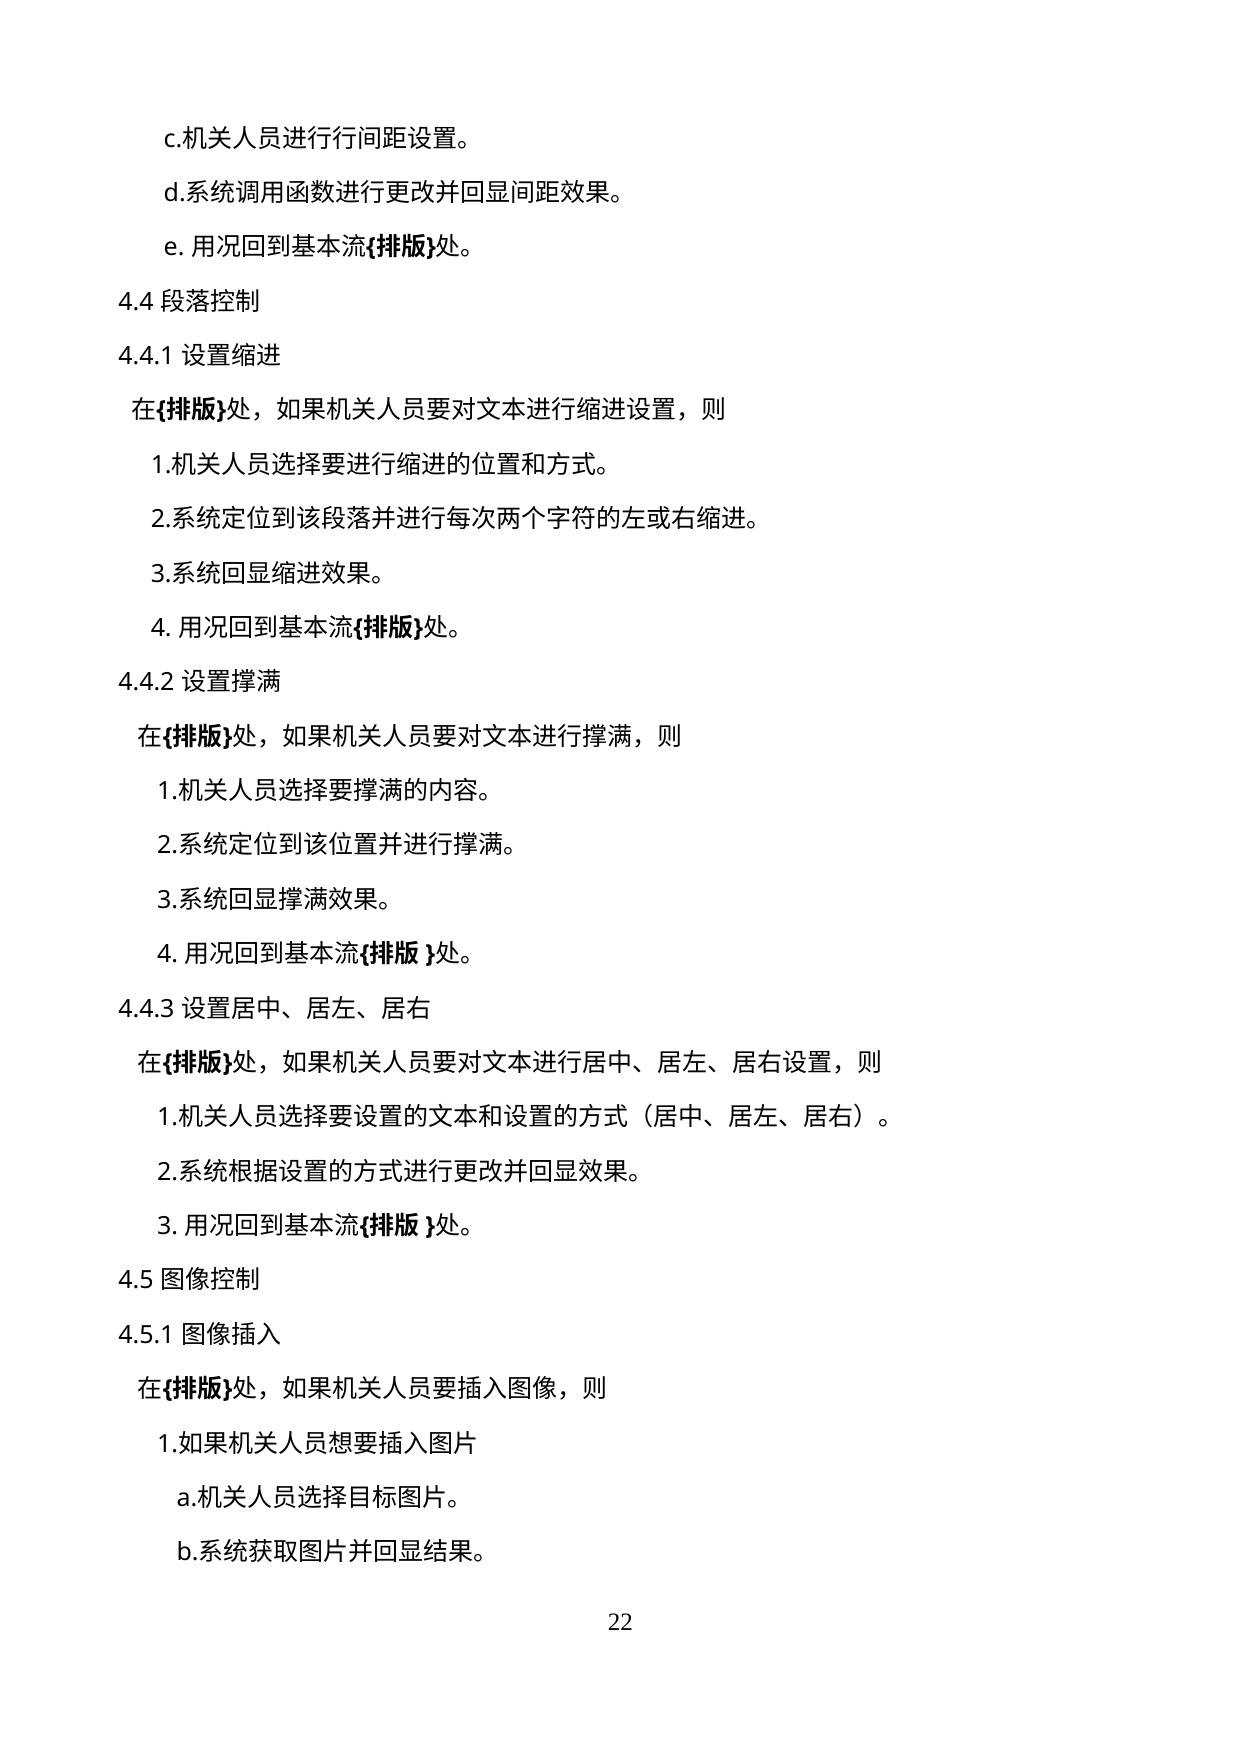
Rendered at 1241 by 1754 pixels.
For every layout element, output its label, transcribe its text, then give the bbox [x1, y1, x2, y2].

text 2.系统定位到该段落并进行每次两个字符的左或右缩进。 [118, 499, 1122, 535]
text d.系统调用函数进行更改并回显间距效果。 [118, 172, 1122, 209]
text 在{排版}处，如果机关人员要对文本进行居中、居左、居右设置，则 [118, 1042, 1122, 1079]
text 4.4 段落控制 [118, 281, 1122, 317]
text 3.系统回显缩进效果。 [118, 553, 1122, 589]
text 1.机关人员选择要进行缩进的位置和方式。 [118, 444, 1122, 481]
text e. 用况回到基本流{排版}处。 [118, 227, 1122, 263]
text 2.系统定位到该位置并进行撑满。 [118, 825, 1122, 861]
text 4.5 图像控制 [118, 1260, 1122, 1296]
text 3.系统回显撑满效果。 [118, 879, 1122, 916]
text 4. 用况回到基本流{排版}处。 [118, 607, 1122, 644]
text 在{排版}处，如果机关人员要插入图像，则 [118, 1369, 1122, 1405]
text 1.机关人员选择要撑满的内容。 [118, 771, 1122, 807]
text 4.4.2 设置撑满 [118, 662, 1122, 698]
text 4.4.1 设置缩进 [118, 336, 1122, 372]
text 在{排版}处，如果机关人员要对文本进行缩进设置，则 [118, 390, 1122, 426]
text 1.如果机关人员想要插入图片 [118, 1423, 1122, 1459]
text 4.4.3 设置居中、居左、居右 [118, 988, 1122, 1024]
text 1.机关人员选择要设置的文本和设置的方式（居中、居左、居右）。 [118, 1097, 1122, 1133]
text 4. 用况回到基本流{排版 }处。 [118, 934, 1122, 970]
text c.机关人员进行行间距设置。 [118, 118, 1122, 154]
text b.系统获取图片并回显结果。 [118, 1532, 1122, 1568]
text a.机关人员选择目标图片。 [118, 1477, 1122, 1514]
text 在{排版}处，如果机关人员要对文本进行撑满，则 [118, 716, 1122, 752]
text 2.系统根据设置的方式进行更改并回显效果。 [118, 1151, 1122, 1187]
text 3. 用况回到基本流{排版 }处。 [118, 1206, 1122, 1242]
text 4.5.1 图像插入 [118, 1314, 1122, 1351]
